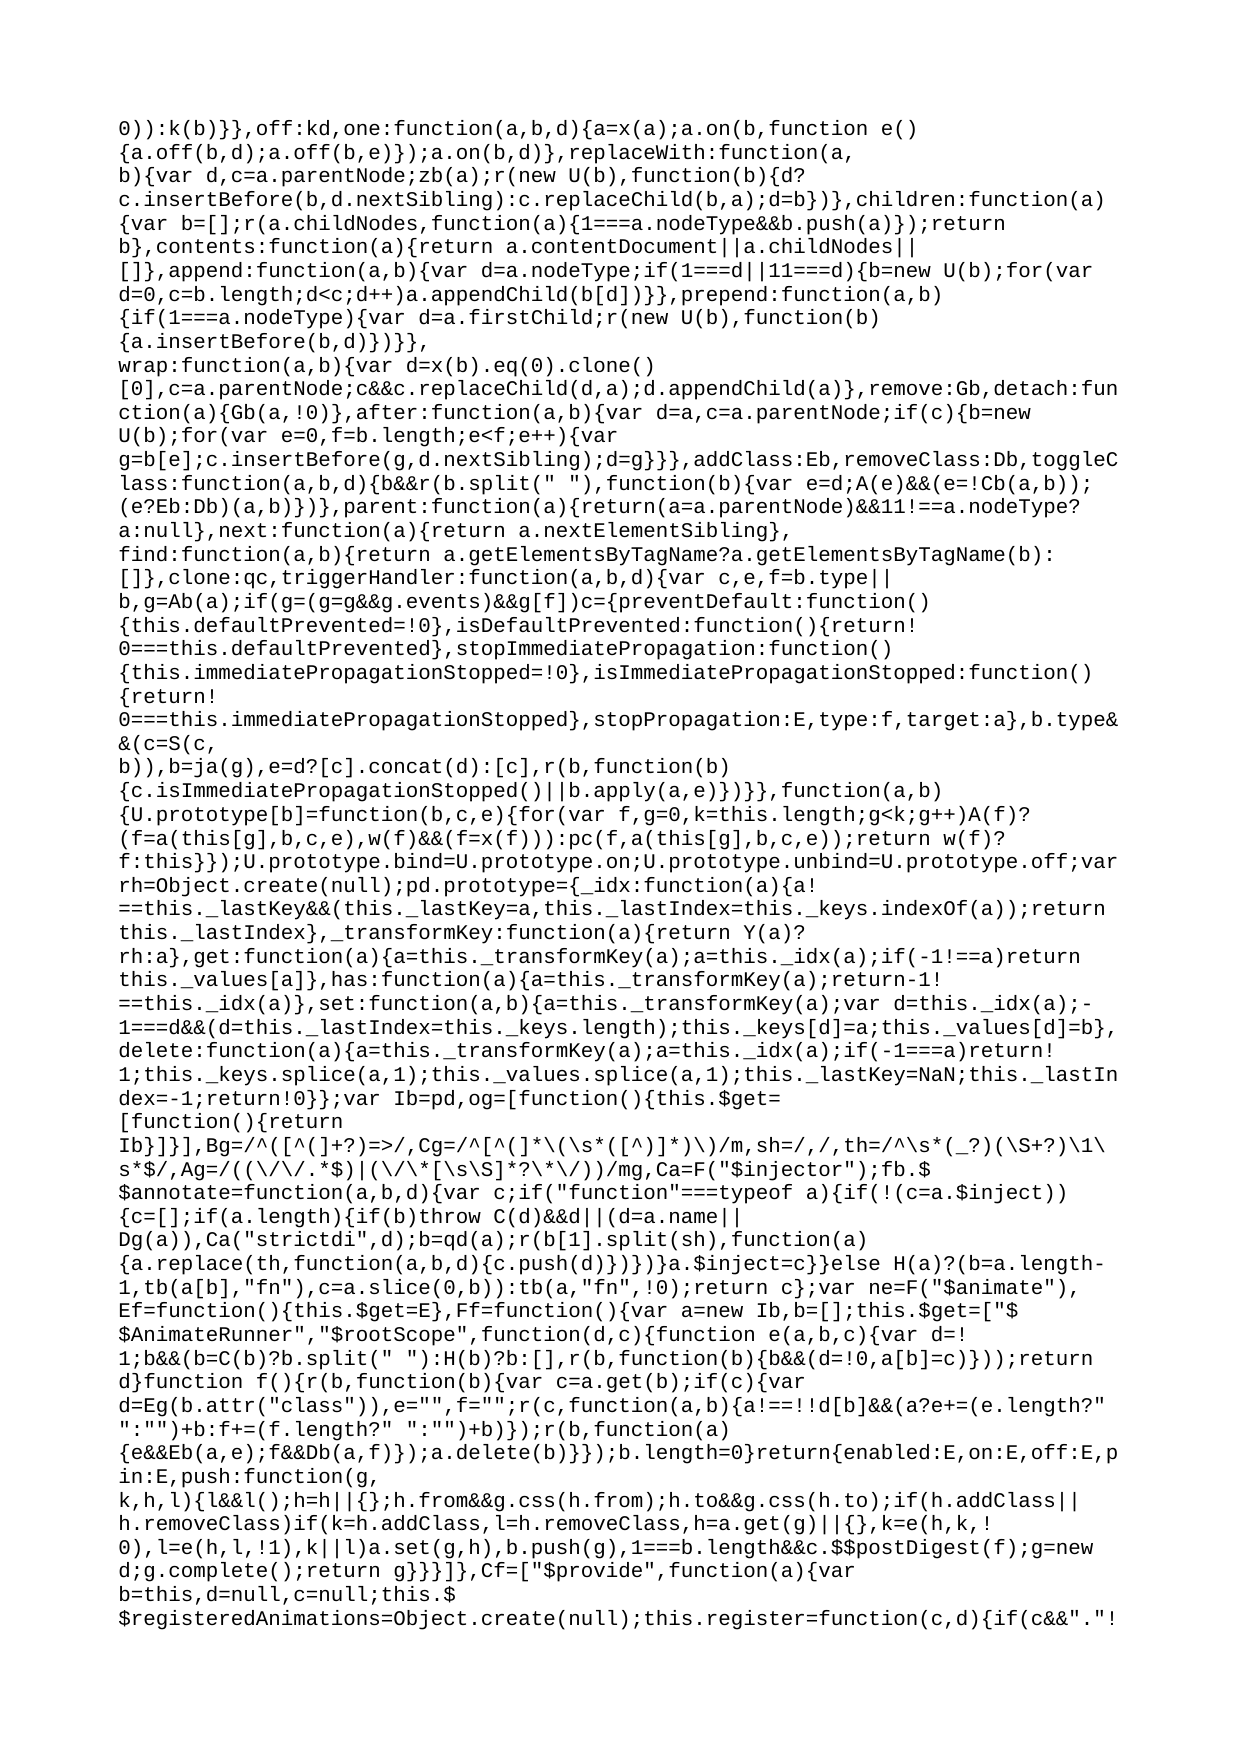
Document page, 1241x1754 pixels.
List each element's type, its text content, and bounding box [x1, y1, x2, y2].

text k,h,l){l&&l();h=h||{};h.from&&g.css(h.from);h.to&&g.css(h.to);if(h.addClass||h.removeClass)if(k=h.addClass,l=h.removeClass,h=a.get(g)||{},k=e(h,k,!0),l=e(h,l,!1),k||l)a.set(g,h),b.push(g),1===b.length&&c.$$postDigest(f);g=new d;g.complete();return g}}}]},Cf=["$provide",function(a){var b=this,d=null,c=null;this.$$registeredAnimations=Object.create(null);this.register=function(c,d){if(c&&"."! [118, 1489, 1122, 1631]
text [function(){return Ib}]}],Bg=/^([^(]+?)=>/,Cg=/^[^(]*\(\s*([^)]*)\)/m,sh=/,/,th=/^\s*(_?)(\S+?)\1\s*$/,Ag=/((\/\/.*$)|(\/\*[\s\S]*?\*\/))/mg,Ca=F("$injector");fb.$$annotate=function(a,b,d){var c;if("function"===typeof a){if(!(c=a.$inject)){c=[];if(a.length){if(b)throw C(d)&&d||(d=a.name||Dg(a)),Ca("strictdi",d);b=qd(a);r(b[1].split(sh),function(a){a.replace(th,function(a,b,d){c.push(d)})})}a.$inject=c}}else H(a)?(b=a.length-1,tb(a[b],"fn"),c=a.slice(0,b)):tb(a,"fn",!0);return c};var ne=F("$animate"), [118, 1111, 1122, 1300]
text Ef=function(){this.$get=E},Ff=function(){var a=new Ib,b=[];this.$get=["$$AnimateRunner","$rootScope",function(d,c){function e(a,b,c){var d=!1;b&&(b=C(b)?b.split(" "):H(b)?b:[],r(b,function(b){b&&(d=!0,a[b]=c)}));return d}function f(){r(b,function(b){var c=a.get(b);if(c){var d=Eg(b.attr("class")),e="",f="";r(c,function(a,b){a!==!!d[b]&&(a?e+=(e.length?" ":"")+b:f+=(f.length?" ":"")+b)});r(b,function(a){e&&Eb(a,e);f&&Db(a,f)});a.delete(b)}});b.length=0}return{enabled:E,on:E,off:E,pin:E,push:function(g, [118, 1300, 1122, 1489]
text b)),b=ja(g),e=d?[c].concat(d):[c],r(b,function(b){c.isImmediatePropagationStopped()||b.apply(a,e)})}},function(a,b){U.prototype[b]=function(b,c,e){for(var f,g=0,k=this.length;g<k;g++)A(f)?(f=a(this[g],b,c,e),w(f)&&(f=x(f))):pc(f,a(this[g],b,c,e));return w(f)?f:this}});U.prototype.bind=U.prototype.on;U.prototype.unbind=U.prototype.off;var rh=Object.create(null);pd.prototype={_idx:function(a){a!==this._lastKey&&(this._lastKey=a,this._lastIndex=this._keys.indexOf(a));return this._lastIndex},_transformKey:function(a){return Y(a)? [118, 757, 1122, 946]
text wrap:function(a,b){var d=x(b).eq(0).clone()[0],c=a.parentNode;c&&c.replaceChild(d,a);d.appendChild(a)},remove:Gb,detach:function(a){Gb(a,!0)},after:function(a,b){var d=a,c=a.parentNode;if(c){b=new U(b);for(var e=0,f=b.length;e<f;e++){var g=b[e];c.insertBefore(g,d.nextSibling);d=g}}},addClass:Eb,removeClass:Db,toggleClass:function(a,b,d){b&&r(b.split(" "),function(b){var e=d;A(e)&&(e=!Cb(a,b));(e?Eb:Db)(a,b)})},parent:function(a){return(a=a.parentNode)&&11!==a.nodeType?a:null},next:function(a){return a.nextElementSibling}, [118, 354, 1122, 544]
text 0)):k(b)}},off:kd,one:function(a,b,d){a=x(a);a.on(b,function e(){a.off(b,d);a.off(b,e)});a.on(b,d)},replaceWith:function(a, [118, 118, 1122, 165]
text find:function(a,b){return a.getElementsByTagName?a.getElementsByTagName(b):[]},clone:qc,triggerHandler:function(a,b,d){var c,e,f=b.type||b,g=Ab(a);if(g=(g=g&&g.events)&&g[f])c={preventDefault:function(){this.defaultPrevented=!0},isDefaultPrevented:function(){return!0===this.defaultPrevented},stopImmediatePropagation:function(){this.immediatePropagationStopped=!0},isImmediatePropagationStopped:function(){return!0===this.immediatePropagationStopped},stopPropagation:E,type:f,target:a},b.type&&(c=S(c, [118, 544, 1122, 757]
text rh:a},get:function(a){a=this._transformKey(a);a=this._idx(a);if(-1!==a)return this._values[a]},has:function(a){a=this._transformKey(a);return-1!==this._idx(a)},set:function(a,b){a=this._transformKey(a);var d=this._idx(a);-1===d&&(d=this._lastIndex=this._keys.length);this._keys[d]=a;this._values[d]=b},delete:function(a){a=this._transformKey(a);a=this._idx(a);if(-1===a)return!1;this._keys.splice(a,1);this._values.splice(a,1);this._lastKey=NaN;this._lastIndex=-1;return!0}};var Ib=pd,og=[function(){this.$get= [118, 946, 1122, 1111]
text b){var d,c=a.parentNode;zb(a);r(new U(b),function(b){d?c.insertBefore(b,d.nextSibling):c.replaceChild(b,a);d=b})},children:function(a){var b=[];r(a.childNodes,function(a){1===a.nodeType&&b.push(a)});return b},contents:function(a){return a.contentDocument||a.childNodes||[]},append:function(a,b){var d=a.nodeType;if(1===d||11===d){b=new U(b);for(var d=0,c=b.length;d<c;d++)a.appendChild(b[d])}},prepend:function(a,b){if(1===a.nodeType){var d=a.firstChild;r(new U(b),function(b){a.insertBefore(b,d)})}}, [118, 165, 1122, 354]
